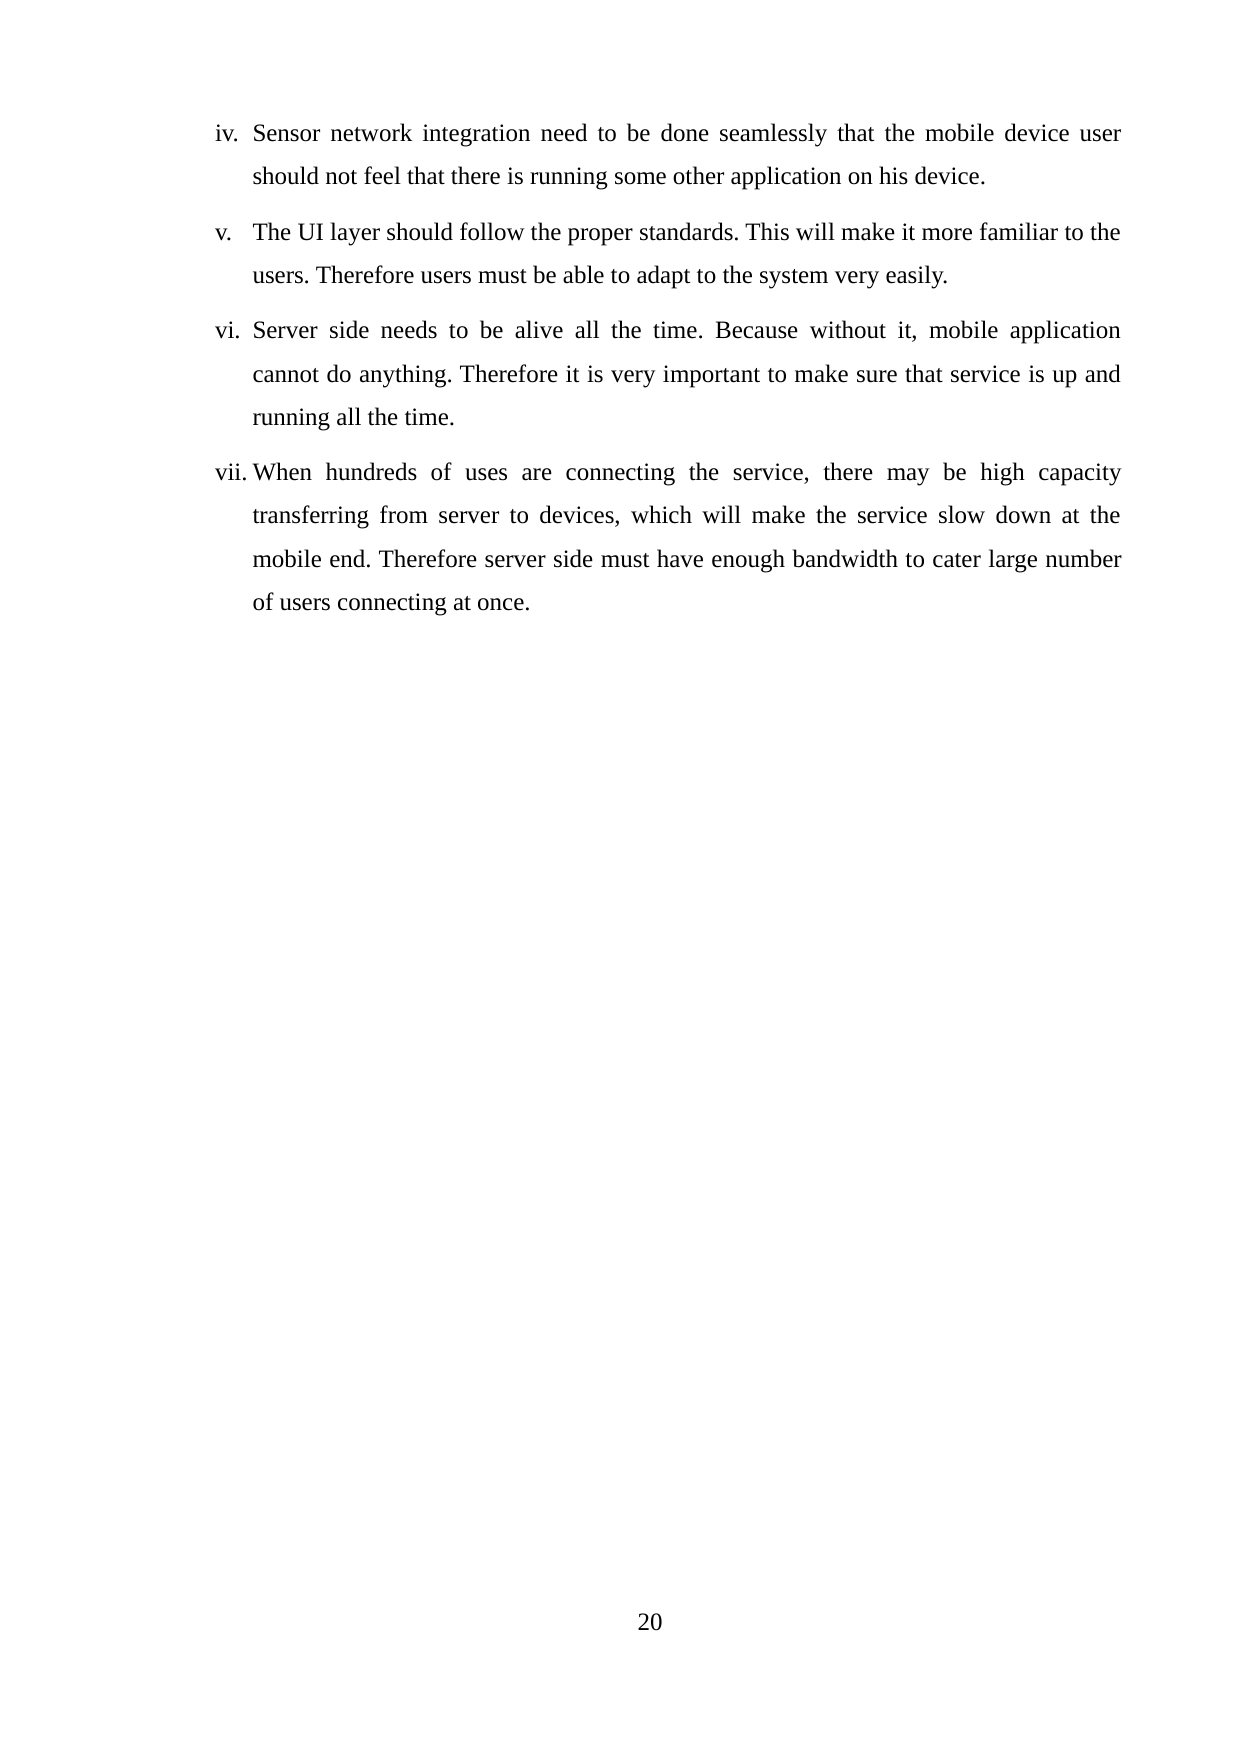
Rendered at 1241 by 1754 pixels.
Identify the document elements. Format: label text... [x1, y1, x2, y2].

list When hundreds of uses are connecting the service, there may be high capacity transferring from server to devices, which will make the service slow down at the mobile end. Therefore server side must have enough bandwidth to cater large number of users connecting at once. [215, 457, 1122, 616]
list The UI layer should follow the proper standards. This will make it more familiar to the users. Therefore users must be able to adapt to the system very easily. [215, 217, 1122, 289]
list Server side needs to be alive all the time. Because without it, mobile application cannot do anything. Therefore it is very important to make sure that service is up and running all the time. [215, 316, 1122, 431]
list Sensor network integration need to be done seamlessly that the mobile device user should not feel that there is running some other application on his device. [215, 118, 1122, 190]
